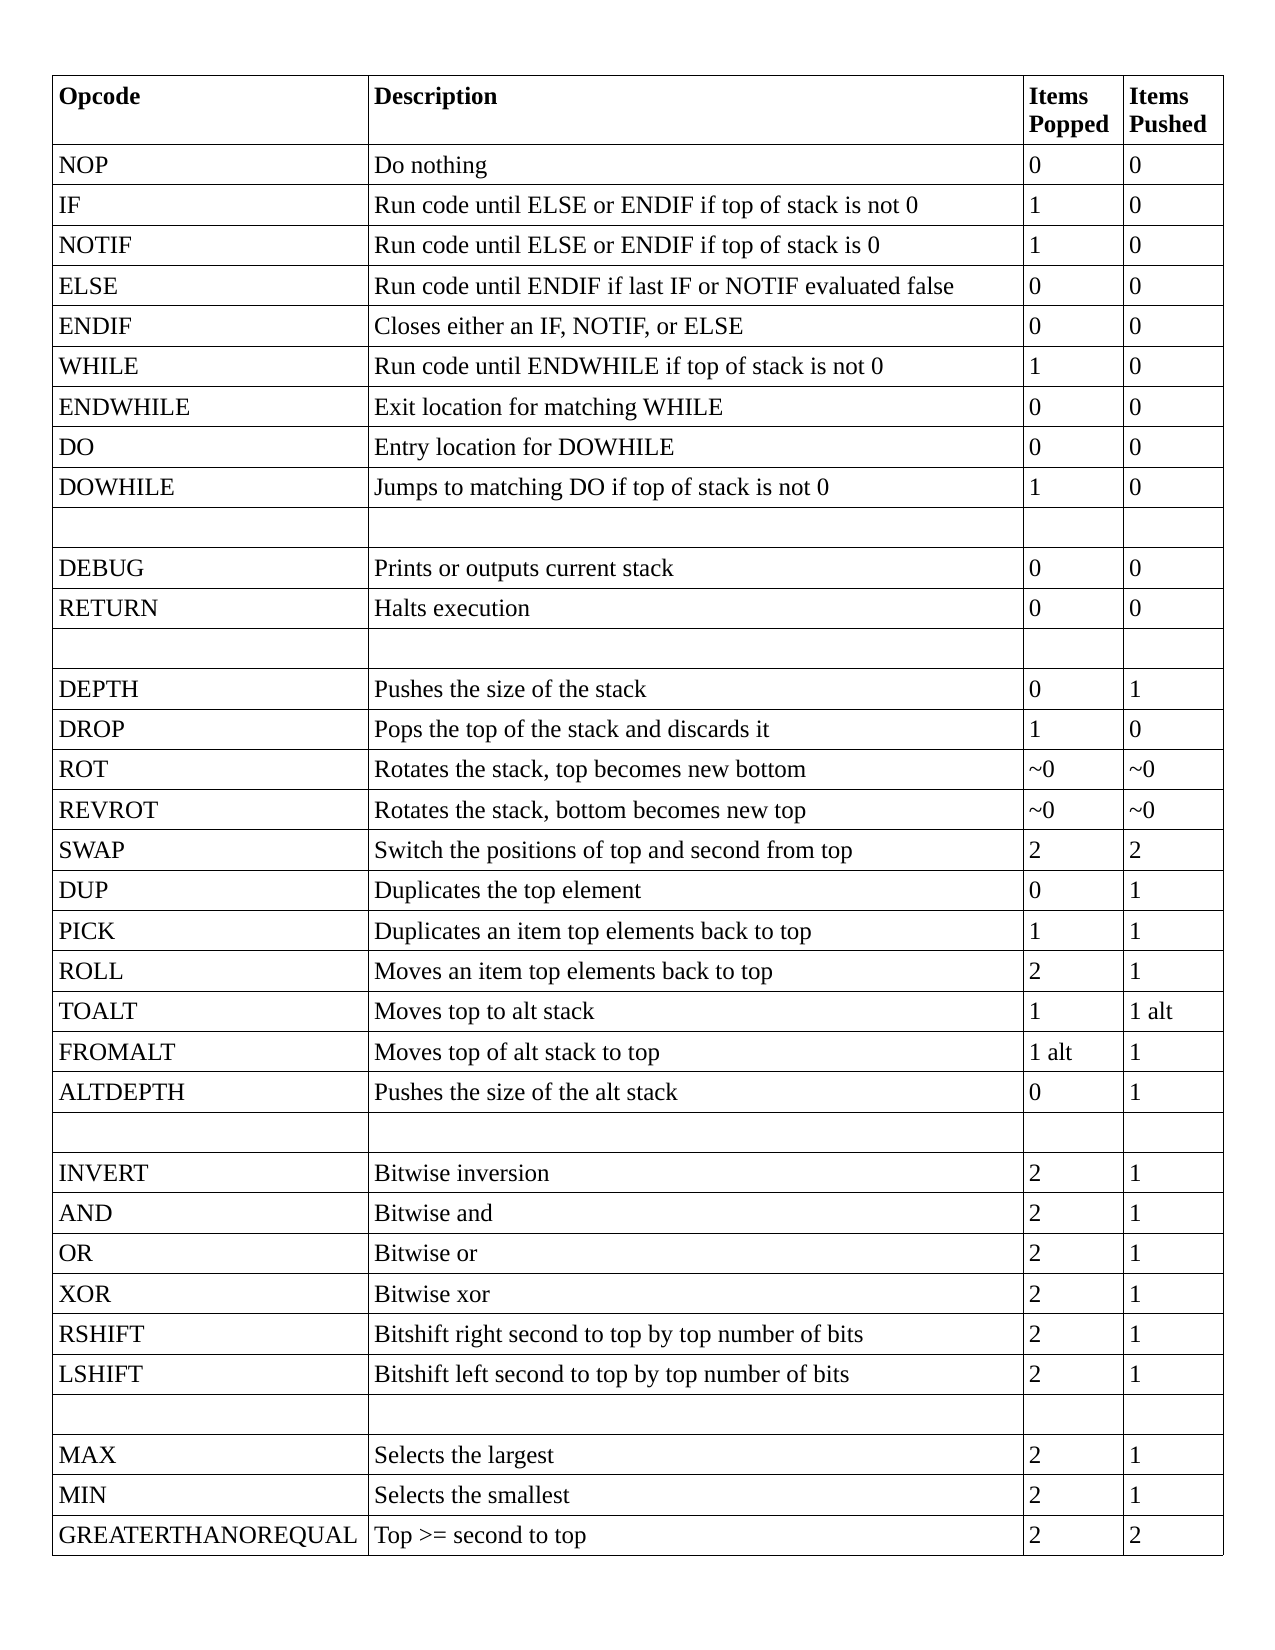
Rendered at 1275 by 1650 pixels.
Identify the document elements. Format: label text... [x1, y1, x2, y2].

table_cell MIN [53, 1475, 368, 1515]
table_cell Run code until ENDWHILE if top of stack is not 0 [369, 347, 1023, 386]
table_cell Top >= second to top [369, 1516, 1023, 1555]
table_cell Moves top to alt stack [369, 992, 1023, 1031]
table_cell 0 [1024, 306, 1123, 346]
table_cell 0 [1124, 266, 1223, 305]
table_cell Bitshift right second to top by top number of bits [369, 1314, 1023, 1353]
table_cell Pushes the size of the stack [369, 669, 1023, 708]
table_cell Bitwise inversion [369, 1153, 1023, 1192]
table_cell Duplicates an item top elements back to top [369, 911, 1023, 950]
table_cell [53, 629, 368, 668]
table_cell 0 [1124, 347, 1223, 386]
table_cell 1 [1024, 992, 1123, 1031]
table_cell 0 [1024, 1072, 1123, 1112]
table_cell 1 [1024, 185, 1123, 225]
table_cell 2 [1024, 951, 1123, 991]
table_cell RSHIFT [53, 1314, 368, 1353]
table_cell Rotates the stack, bottom becomes new top [369, 790, 1023, 829]
table_cell OR [53, 1234, 368, 1273]
table_cell 0 [1024, 589, 1123, 628]
table_cell [369, 629, 1023, 668]
table_cell 0 [1124, 185, 1223, 225]
table_cell [53, 508, 368, 547]
table_cell 2 [1024, 1234, 1123, 1273]
table_cell ~0 [1124, 790, 1223, 829]
table_cell INVERT [53, 1153, 368, 1192]
table_cell Pops the top of the stack and discards it [369, 710, 1023, 749]
table_cell 0 [1124, 226, 1223, 265]
table_cell 0 [1124, 145, 1223, 184]
table_cell 1 [1124, 951, 1223, 991]
table_cell 1 [1124, 871, 1223, 910]
table_cell 0 [1024, 427, 1123, 467]
table_cell 2 [1024, 1435, 1123, 1474]
table_cell Moves an item top elements back to top [369, 951, 1023, 991]
table_cell 0 [1124, 710, 1223, 749]
table_cell TOALT [53, 992, 368, 1031]
table_cell Bitwise or [369, 1234, 1023, 1273]
table_cell [1124, 629, 1223, 668]
table_cell 1 [1024, 468, 1123, 507]
table_cell [1124, 1113, 1223, 1152]
table_cell [1124, 1395, 1223, 1434]
table_cell 0 [1124, 589, 1223, 628]
table_cell 1 [1124, 669, 1223, 708]
table_cell 2 [1124, 1516, 1223, 1555]
table_cell Bitwise xor [369, 1274, 1023, 1313]
table_cell DOWHILE [53, 468, 368, 507]
table_cell SWAP [53, 830, 368, 870]
table_cell 0 [1124, 306, 1223, 346]
table_cell 2 [1024, 1516, 1123, 1555]
table_cell Selects the smallest [369, 1475, 1023, 1515]
table_cell Run code until ENDIF if last IF or NOTIF evaluated false [369, 266, 1023, 305]
table_cell WHILE [53, 347, 368, 386]
table_cell 0 [1024, 266, 1123, 305]
table_cell Exit location for matching WHILE [369, 387, 1023, 426]
table_cell NOP [53, 145, 368, 184]
table_cell 0 [1124, 427, 1223, 467]
table_cell ~0 [1024, 790, 1123, 829]
table_cell 1 [1124, 1072, 1223, 1112]
table_cell 1 [1024, 710, 1123, 749]
table_cell 1 [1124, 1234, 1223, 1273]
table_cell FROMALT [53, 1032, 368, 1071]
table_cell GREATERTHANOREQUAL [53, 1516, 368, 1555]
table_cell IF [53, 185, 368, 225]
table_cell ELSE [53, 266, 368, 305]
table_cell ROT [53, 750, 368, 789]
table_header Opcode [53, 76, 368, 144]
table_cell 2 [1024, 1475, 1123, 1515]
table_cell Duplicates the top element [369, 871, 1023, 910]
table_cell RETURN [53, 589, 368, 628]
table_cell 1 [1124, 1435, 1223, 1474]
table_cell 2 [1024, 830, 1123, 870]
table_cell Switch the positions of top and second from top [369, 830, 1023, 870]
table_cell 1 [1124, 1032, 1223, 1071]
table_cell 0 [1024, 548, 1123, 587]
table_cell 0 [1124, 548, 1223, 587]
table_cell 2 [1024, 1274, 1123, 1313]
table_cell Prints or outputs current stack [369, 548, 1023, 587]
table_cell 1 [1124, 1193, 1223, 1232]
table_cell Do nothing [369, 145, 1023, 184]
table_cell [53, 1113, 368, 1152]
table_cell Bitshift left second to top by top number of bits [369, 1355, 1023, 1394]
table_cell 1 [1024, 347, 1123, 386]
table_cell DEBUG [53, 548, 368, 587]
table_cell DUP [53, 871, 368, 910]
table_cell DO [53, 427, 368, 467]
table_cell [1024, 1113, 1123, 1152]
table_cell ROLL [53, 951, 368, 991]
table_cell LSHIFT [53, 1355, 368, 1394]
table_cell Moves top of alt stack to top [369, 1032, 1023, 1071]
table_cell [369, 1395, 1023, 1434]
table_cell [369, 1113, 1023, 1152]
table_cell MAX [53, 1435, 368, 1474]
table_cell 2 [1024, 1153, 1123, 1192]
table_cell 0 [1024, 669, 1123, 708]
table_cell NOTIF [53, 226, 368, 265]
table_cell 2 [1024, 1314, 1123, 1353]
table_cell [1024, 1395, 1123, 1434]
table_cell 1 alt [1124, 992, 1223, 1031]
table_cell 2 [1124, 830, 1223, 870]
table_cell 0 [1024, 387, 1123, 426]
table_cell DROP [53, 710, 368, 749]
table_cell [1024, 508, 1123, 547]
table_header Items Popped [1024, 76, 1123, 144]
table_cell [369, 508, 1023, 547]
table_header Description [369, 76, 1023, 144]
table_cell Run code until ELSE or ENDIF if top of stack is not 0 [369, 185, 1023, 225]
table_cell ~0 [1024, 750, 1123, 789]
table_cell [53, 1395, 368, 1434]
table_cell ENDWHILE [53, 387, 368, 426]
table_header Items Pushed [1124, 76, 1223, 144]
table_cell 1 [1024, 911, 1123, 950]
table_cell 1 [1124, 1355, 1223, 1394]
table_cell XOR [53, 1274, 368, 1313]
table_cell Halts execution [369, 589, 1023, 628]
table_cell DEPTH [53, 669, 368, 708]
table_cell 0 [1024, 871, 1123, 910]
table_cell 1 [1124, 1475, 1223, 1515]
table_cell 1 [1124, 1153, 1223, 1192]
table_cell Selects the largest [369, 1435, 1023, 1474]
table_cell Jumps to matching DO if top of stack is not 0 [369, 468, 1023, 507]
table_cell PICK [53, 911, 368, 950]
table_cell AND [53, 1193, 368, 1232]
table_cell Rotates the stack, top becomes new bottom [369, 750, 1023, 789]
table_cell Pushes the size of the alt stack [369, 1072, 1023, 1112]
table_cell ~0 [1124, 750, 1223, 789]
table_cell 2 [1024, 1193, 1123, 1232]
table_cell Bitwise and [369, 1193, 1023, 1232]
table_cell [1124, 508, 1223, 547]
table_cell Closes either an IF, NOTIF, or ELSE [369, 306, 1023, 346]
table_cell 1 alt [1024, 1032, 1123, 1071]
table_cell ENDIF [53, 306, 368, 346]
table_cell 1 [1024, 226, 1123, 265]
table_cell ALTDEPTH [53, 1072, 368, 1112]
table_cell REVROT [53, 790, 368, 829]
table_cell 0 [1124, 468, 1223, 507]
table_cell 0 [1024, 145, 1123, 184]
table_cell Run code until ELSE or ENDIF if top of stack is 0 [369, 226, 1023, 265]
table_cell 1 [1124, 1274, 1223, 1313]
table_cell 1 [1124, 911, 1223, 950]
table_cell Entry location for DOWHILE [369, 427, 1023, 467]
table_cell 2 [1024, 1355, 1123, 1394]
table_cell [1024, 629, 1123, 668]
table_cell 1 [1124, 1314, 1223, 1353]
table_cell 0 [1124, 387, 1223, 426]
